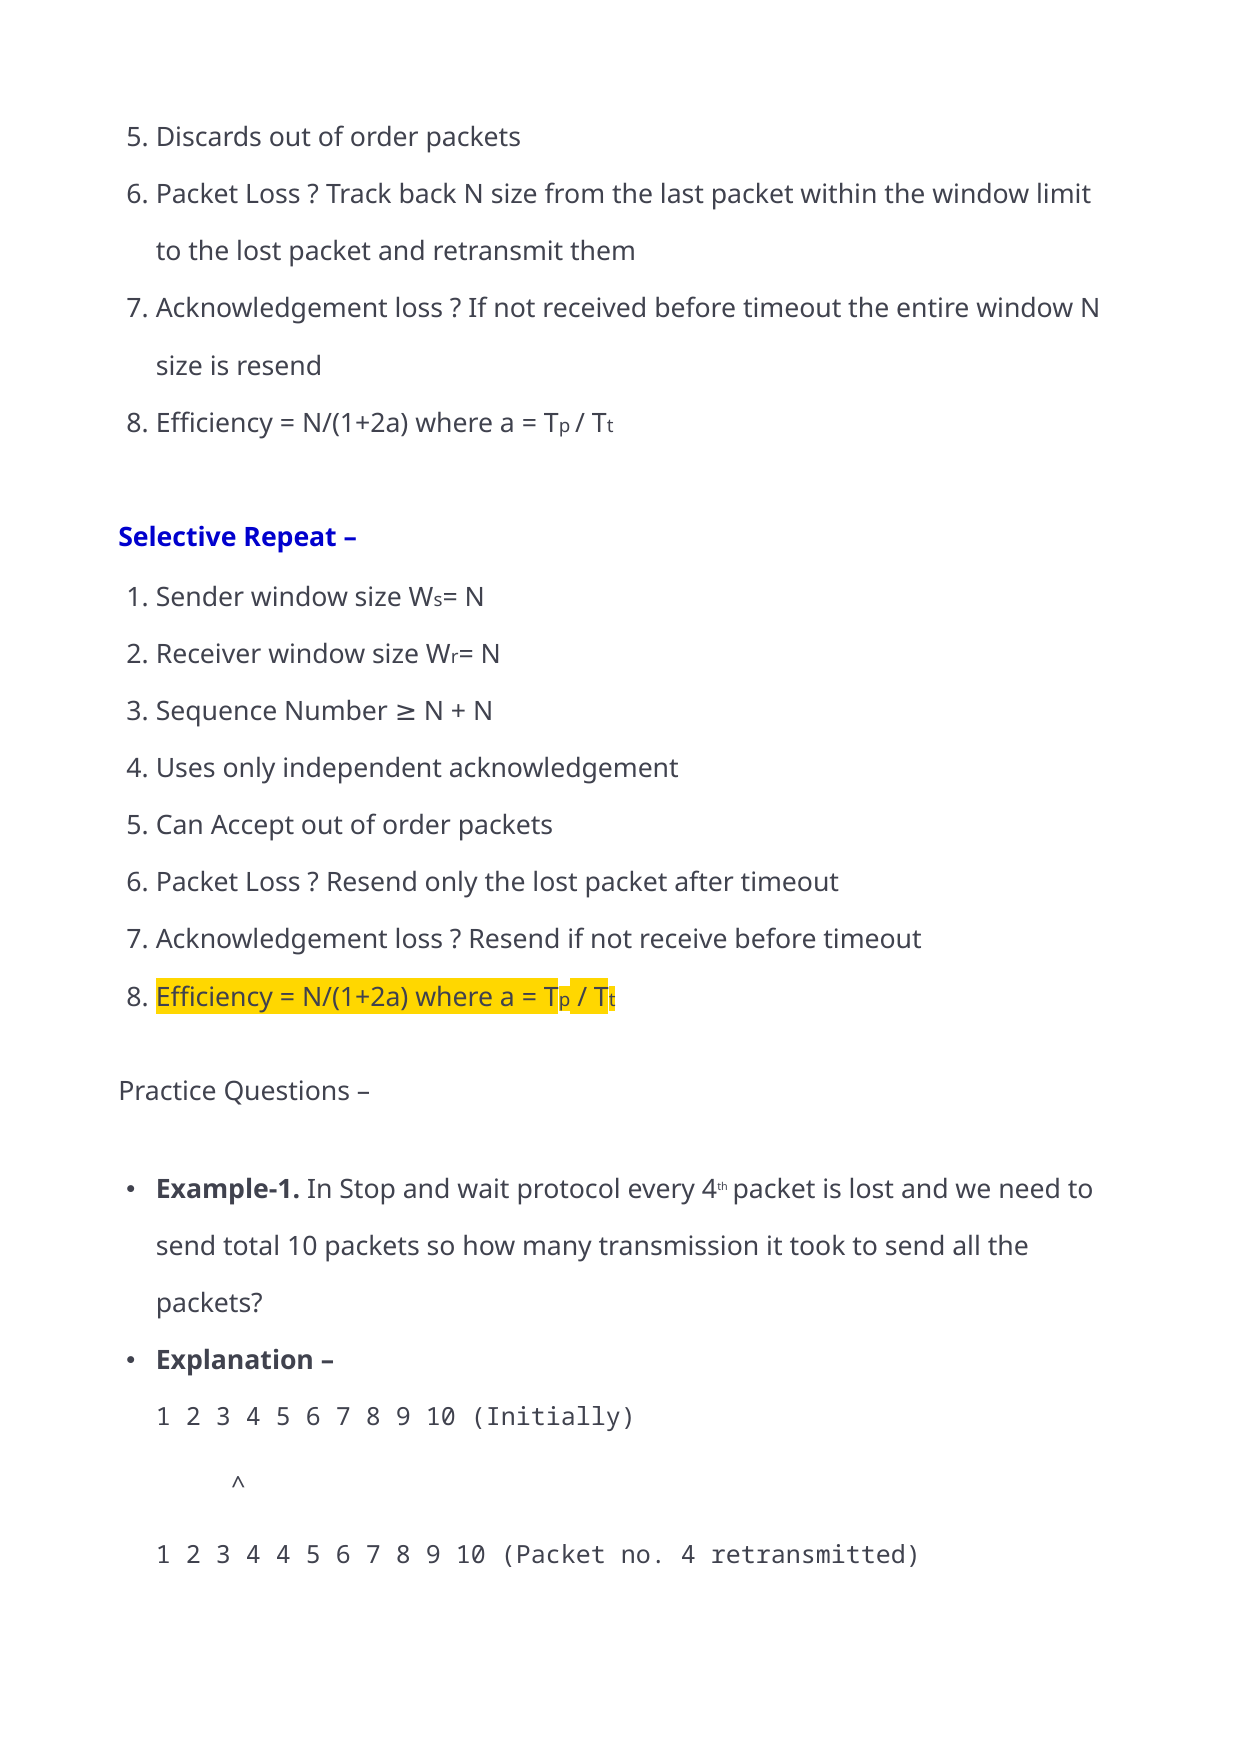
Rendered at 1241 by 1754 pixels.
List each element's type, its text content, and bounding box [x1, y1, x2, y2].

list Efficiency = N/(1+2a) where a = Tp / Tt [156, 403, 1122, 440]
list Can Accept out of order packets [156, 806, 1122, 842]
list Sender window size Ws= N [156, 578, 1122, 614]
list 1 2 3 4 4 5 6 7 8 9 10 (Packet no. 4 retransmitted) [156, 1537, 1122, 1571]
list Sequence Number ≥ N + N [156, 692, 1122, 728]
list ^ [156, 1468, 1122, 1502]
text Selective Repeat – [118, 518, 1122, 554]
list Receiver window size Wr= N [156, 635, 1122, 671]
list Packet Loss ? Track back N size from the last packet within the window limit to the lost packet and retransmit them [156, 175, 1122, 268]
list Efficiency = N/(1+2a) where a = Tp / Tt [156, 978, 1122, 1014]
list Packet Loss ? Resend only the lost packet after timeout [156, 863, 1122, 899]
list 1 2 3 4 5 6 7 8 9 10 (Initially) [156, 1398, 1122, 1432]
list Explanation – [156, 1341, 1122, 1377]
list Acknowledgement loss ? Resend if not receive before timeout [156, 921, 1122, 957]
list Example-1. In Stop and wait protocol every 4th packet is lost and we need to send total 10 packets so how many transmission it took to send all the packets? [156, 1170, 1122, 1320]
list Uses only independent acknowledgement [156, 749, 1122, 785]
subtitle Practice Questions – [118, 1072, 1122, 1108]
list Discards out of order packets [156, 118, 1122, 154]
list Acknowledgement loss ? If not received before timeout the entire window N size is resend [156, 289, 1122, 383]
